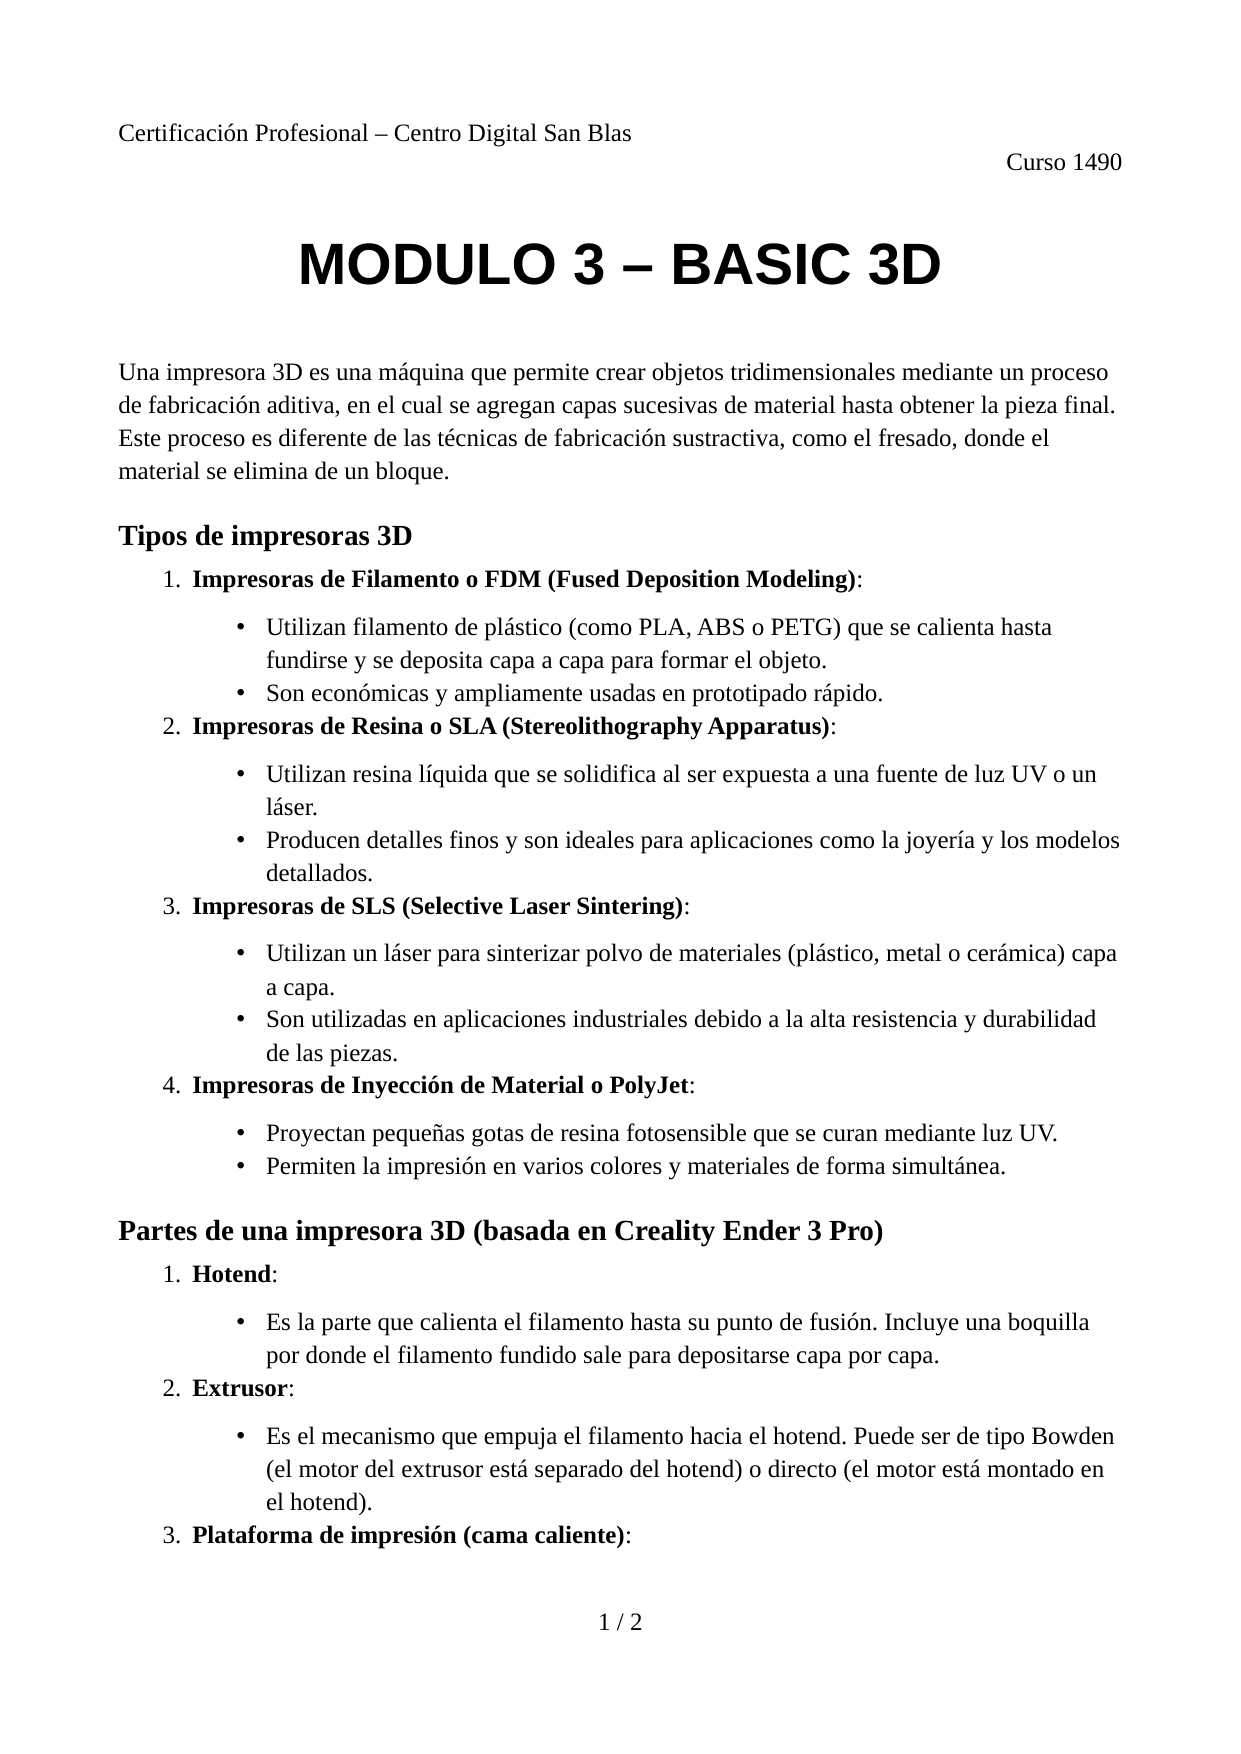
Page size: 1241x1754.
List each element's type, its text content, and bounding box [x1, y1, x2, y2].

list Impresoras de Inyección de Material o PolyJet: [162, 1071, 1122, 1099]
list Utilizan un láser para sinterizar polvo de materiales (plástico, metal o cerámica) capa a capa. [236, 938, 1122, 1000]
list Es la parte que calienta el filamento hasta su punto de fusión. Incluye una boquilla por donde el filamento fundido sale para depositarse capa por capa. [236, 1307, 1122, 1369]
list Hotend: [162, 1259, 1122, 1288]
list Impresoras de Resina o SLA (Stereolithography Apparatus): [162, 711, 1122, 740]
list Extrusor: [162, 1373, 1122, 1402]
list Son económicas y ampliamente usadas en prototipado rápido. [236, 678, 1122, 707]
list Permiten la impresión en varios colores y materiales de forma simultánea. [236, 1151, 1122, 1180]
subtitle Tipos de impresoras 3D [118, 518, 1122, 552]
text Una impresora 3D es una máquina que permite crear objetos tridimensionales mediante un proceso de fabricación aditiva, en el cual se agregan capas sucesivas de material hasta obtener la pieza final. Este proceso es diferente de las técnicas de fabricación sustractiva, como el fresado, donde el material se elimina de un bloque. [118, 357, 1122, 485]
title MODULO 3 – BASIC 3D [118, 230, 1122, 297]
list Producen detalles finos y son ideales para aplicaciones como la joyería y los modelos detallados. [236, 825, 1122, 887]
list Plataforma de impresión (cama caliente): [162, 1520, 1122, 1548]
list Son utilizadas en aplicaciones industriales debido a la alta resistencia y durabilidad de las piezas. [236, 1004, 1122, 1066]
list Es el mecanismo que empuja el filamento hacia el hotend. Puede ser de tipo Bowden (el motor del extrusor está separado del hotend) o directo (el motor está montado en el hotend). [236, 1421, 1122, 1516]
list Utilizan resina líquida que se solidifica al ser expuesta a una fuente de luz UV o un láser. [236, 759, 1122, 821]
subtitle Partes de una impresora 3D (basada en Creality Ender 3 Pro) [118, 1213, 1122, 1247]
list Impresoras de SLS (Selective Laser Sintering): [162, 891, 1122, 920]
list Utilizan filamento de plástico (como PLA, ABS o PETG) que se calienta hasta fundirse y se deposita capa a capa para formar el objeto. [236, 612, 1122, 674]
list Proyectan pequeñas gotas de resina fotosensible que se curan mediante luz UV. [236, 1118, 1122, 1147]
list Impresoras de Filamento o FDM (Fused Deposition Modeling): [162, 564, 1122, 593]
